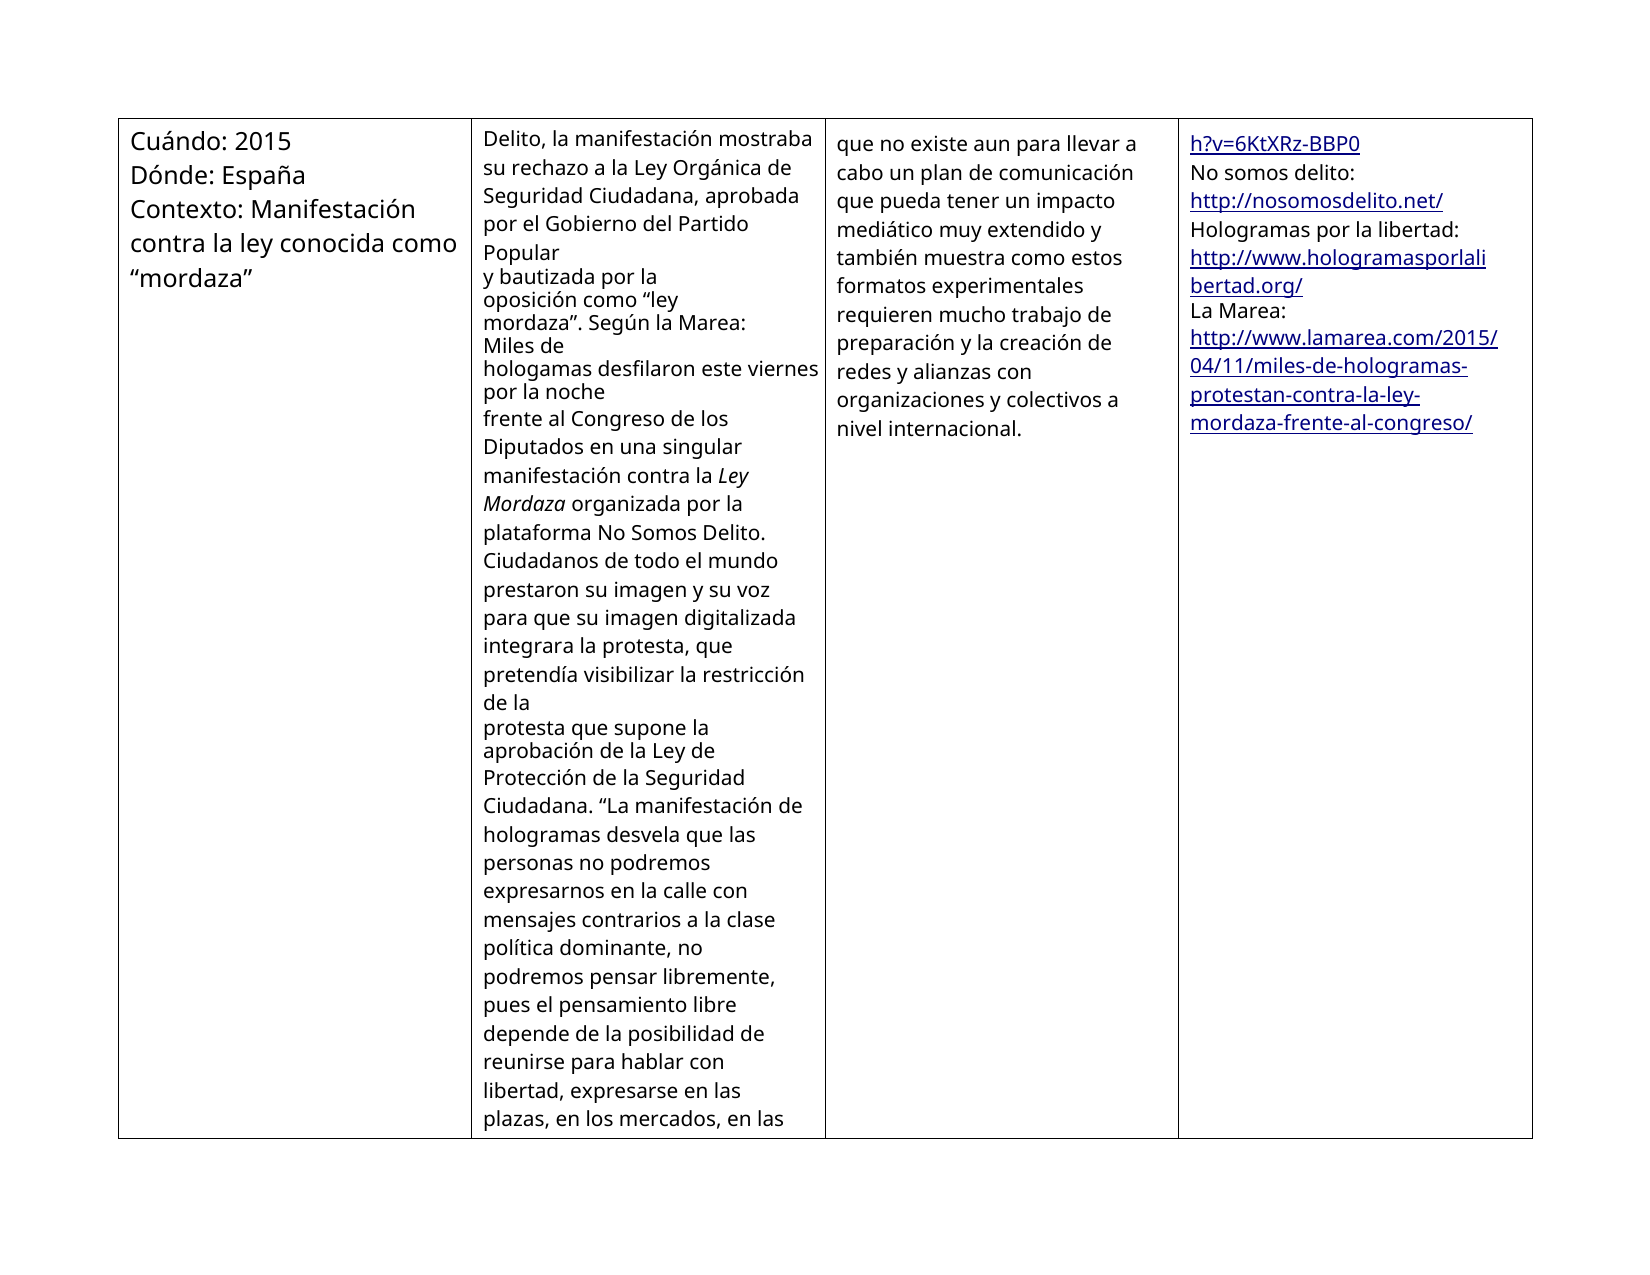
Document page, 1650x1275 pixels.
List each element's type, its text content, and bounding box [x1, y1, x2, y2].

table_cell que no existe aun para llevar a cabo un plan de comunicación que pueda tener un impacto mediático muy extendido y también muestra como estos formatos experimentales requieren mucho trabajo de preparación y la creación de redes y alianzas con organizaciones y colectivos a nivel internacional. [826, 119, 1178, 1138]
table_cell Delito, la manifestación mostraba su rechazo a la Ley Orgánica de Seguridad Ciudadana, aprobada por el Gobierno del Partido Popular y bautizada por la oposición como “ley mordaza”. Según la Marea: Miles de hologamas desfilaron este viernes por la noche frente al Congreso de los Diputados en una singular manifestación contra la Ley Mordaza organizada por la plataforma No Somos Delito. Ciudadanos de todo el mundo prestaron su imagen y su voz para que su imagen digitalizada integrara la protesta, que pretendía visibilizar la restricción de la protesta que supone la aprobación de la Ley de Protección de la Seguridad Ciudadana. “La manifestación de hologramas desvela que las personas no podremos expresarnos en la calle con mensajes contrarios a la clase política dominante, no podremos pensar libremente, pues el pensamiento libre depende de la posibilidad de reunirse para hablar con libertad, expresarse en las plazas, en los mercados, en las [472, 119, 825, 1138]
table_cell Cuándo: 2015 Dónde: España Contexto: Manifestación contra la ley conocida como “mordaza” [119, 119, 471, 1138]
table_cell h?v=6KtXRz-BBP0 No somos delito: http://nosomosdelito.net/ Hologramas por la libertad: http://www.hologramasporlali bertad.org/ La Marea: http://www.lamarea.com/2015/ 04/11/miles-de-hologramas- protestan-contra-la-ley- mordaza-frente-al-congreso/ [1179, 119, 1532, 1138]
